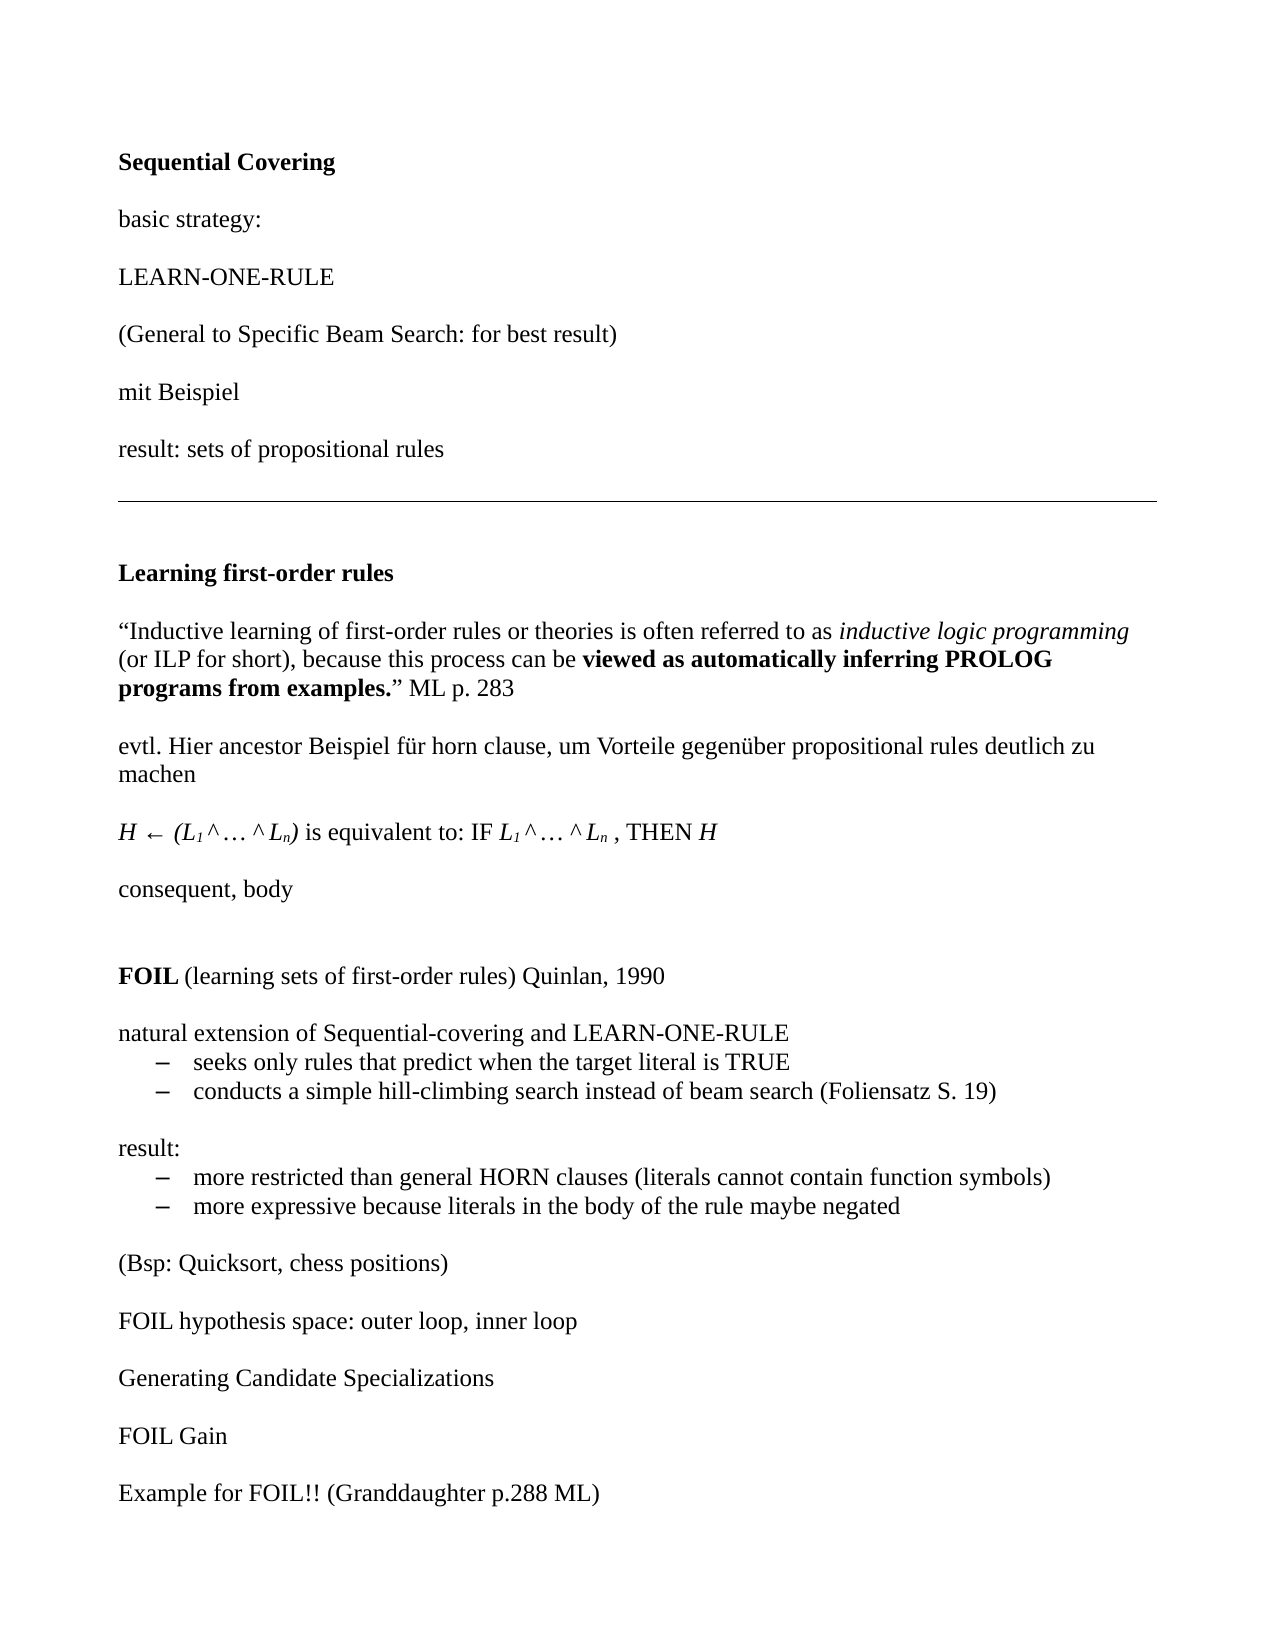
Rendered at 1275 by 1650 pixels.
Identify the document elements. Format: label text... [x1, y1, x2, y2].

text “Inductive learning of first-order rules or theories is often referred to as inductive logic programming (or ILP for short), because this process can be viewed as automatically inferring PROLOG programs from examples.” ML p. 283 [118, 616, 1157, 702]
text Learning first-order rules [118, 558, 1157, 587]
text LEARN-ONE-RULE [118, 262, 1157, 291]
text Example for FOIL!! (Granddaughter p.288 ML) [118, 1478, 1157, 1507]
text (Bsp: Quicksort, chess positions) [118, 1248, 1157, 1277]
text FOIL (learning sets of first-order rules) Quinlan, 1990 [118, 961, 1157, 989]
text Sequential Covering [118, 147, 1157, 176]
list conducts a simple hill-climbing search instead of beam search (Foliensatz S. 19) [156, 1076, 1157, 1104]
text Generating Candidate Specializations [118, 1363, 1157, 1392]
text mit Beispiel [118, 377, 1157, 406]
list more expressive because literals in the body of the rule maybe negated [156, 1191, 1157, 1219]
list seeks only rules that predict when the target literal is TRUE [156, 1047, 1157, 1076]
text evtl. Hier ancestor Beispiel für horn clause, um Vorteile gegenüber propositional rules deutlich zu machen [118, 731, 1157, 788]
text (General to Specific Beam Search: for best result) [118, 319, 1157, 348]
text natural extension of Sequential-covering and LEARN-ONE-RULE [118, 1018, 1157, 1047]
text FOIL hypothesis space: outer loop, inner loop [118, 1306, 1157, 1334]
text result: sets of propositional rules [118, 434, 1157, 463]
text result: [118, 1133, 1157, 1162]
text FOIL Gain [118, 1421, 1157, 1449]
text H ← (L1 ^ … ^ Ln) is equivalent to: IF L1 ^ … ^ Ln , THEN H [118, 817, 1157, 846]
text consequent, body [118, 874, 1157, 903]
list more restricted than general HORN clauses (literals cannot contain function symbols) [156, 1162, 1157, 1191]
text basic strategy: [118, 204, 1157, 233]
